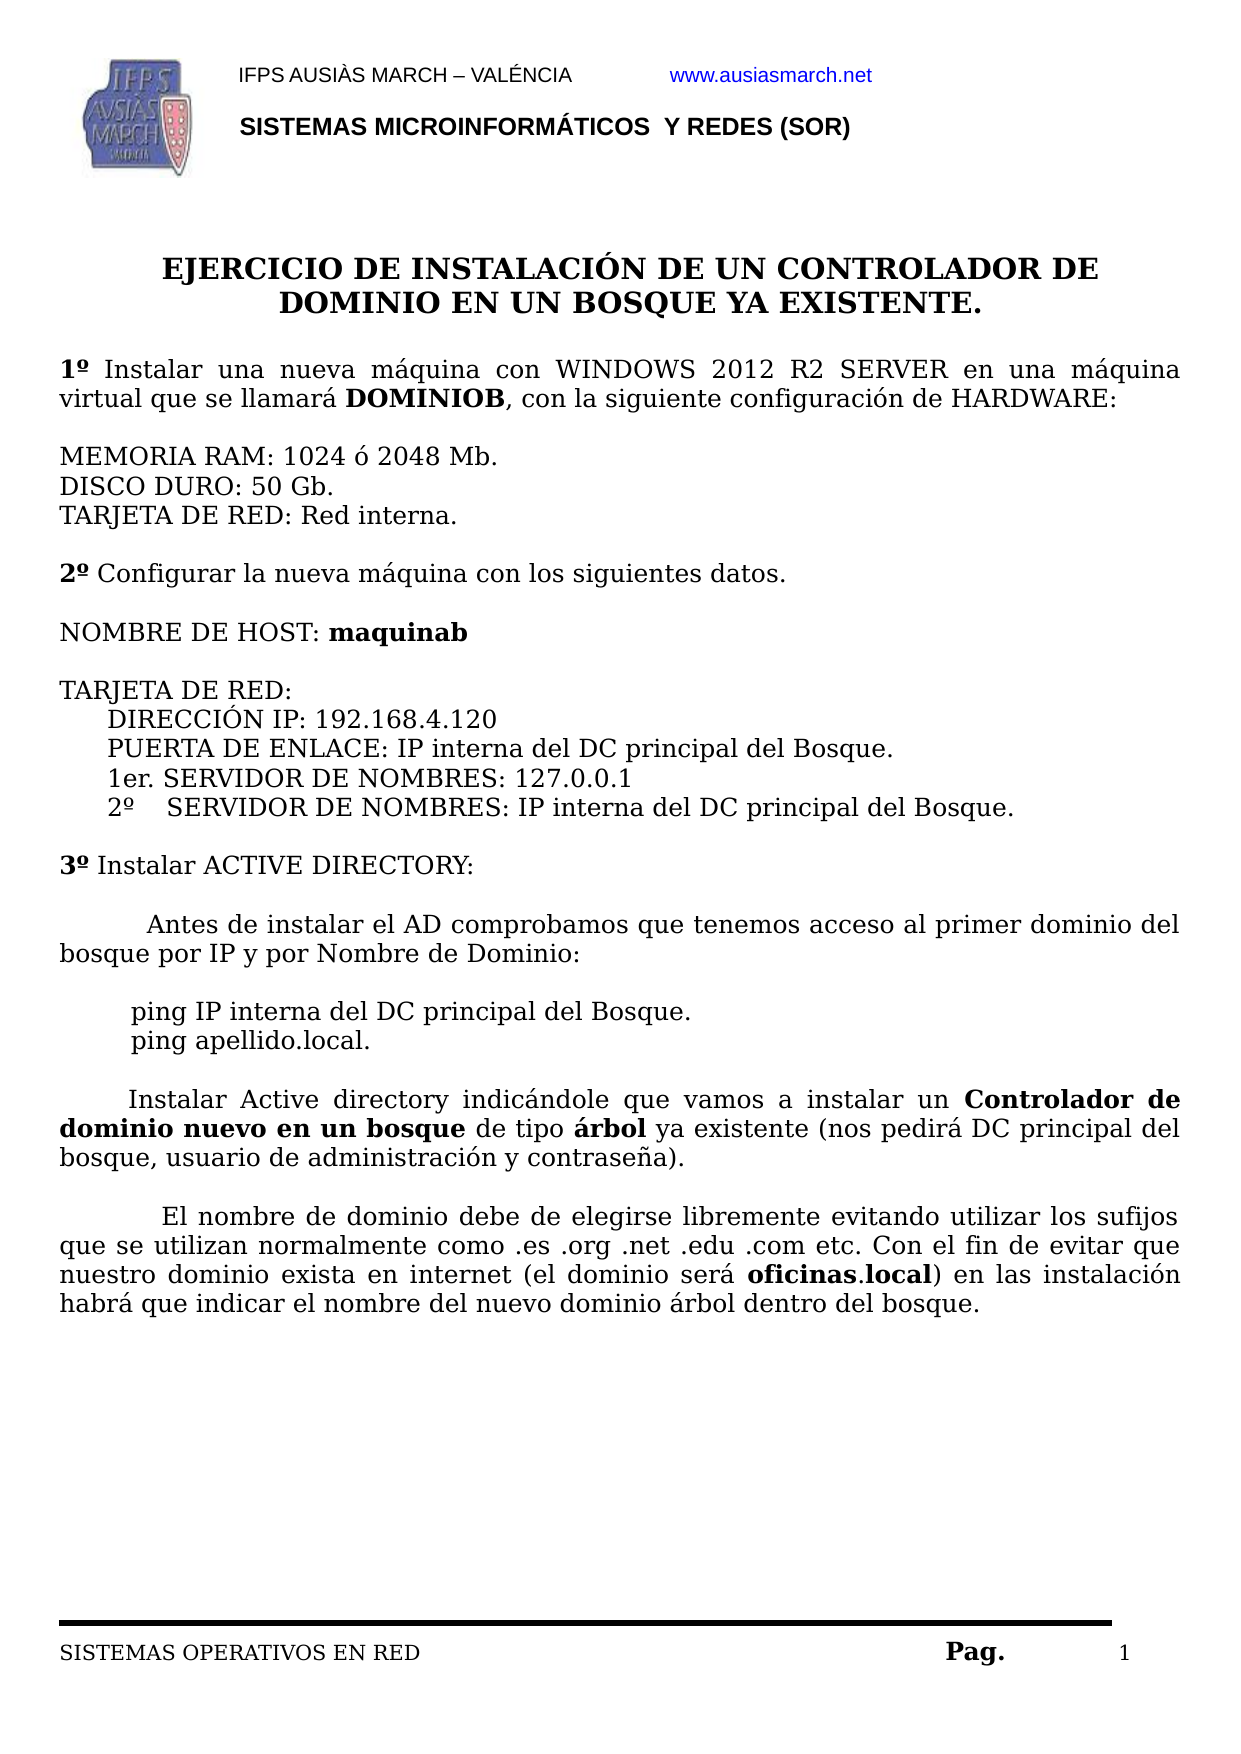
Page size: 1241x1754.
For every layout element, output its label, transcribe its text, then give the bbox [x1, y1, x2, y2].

text ping IP interna del DC principal del Bosque. [59, 997, 1181, 1027]
text EJERCICIO DE INSTALACIÓN DE UN CONTROLADOR DE DOMINIO EN UN BOSQUE YA EXISTENTE. [80, 252, 1181, 320]
text TARJETA DE RED: [59, 676, 1181, 706]
text 3º Instalar ACTIVE DIRECTORY: [59, 851, 1181, 881]
text Antes de instalar el AD comprobamos que tenemos acceso al primer dominio del bosque por IP y por Nombre de Dominio: [59, 910, 1181, 968]
picture [49, 58, 227, 178]
text 1º Instalar una nueva máquina con WINDOWS 2012 R2 SERVER en una máquina virtual que se llamará DOMINIOB, con la siguiente configuración de HARDWARE: [59, 355, 1181, 413]
text TARJETA DE RED: Red interna. [59, 501, 1181, 530]
text NOMBRE DE HOST: maquinab [59, 618, 1181, 647]
text 2º Configurar la nueva máquina con los siguientes datos. [59, 559, 1181, 589]
text ping apellido.local. [59, 1027, 1181, 1056]
text DISCO DURO: 50 Gb. [59, 472, 1181, 501]
text MEMORIA RAM: 1024 ó 2048 Mb. [59, 443, 1181, 472]
text 2º SERVIDOR DE NOMBRES: IP interna del DC principal del Bosque. [59, 793, 1181, 822]
text DIRECCIÓN IP: 192.168.4.120 [59, 706, 1181, 735]
text El nombre de dominio debe de elegirse libremente evitando utilizar los sufijos que se utilizan normalmente como .es .org .net .edu .com etc. Con el fin de evitar que nuestro dominio exista en internet (el dominio será oficinas.local) en las instalación habrá que indicar el nombre del nuevo dominio árbol dentro del bosque. [59, 1202, 1181, 1319]
text 1er. SERVIDOR DE NOMBRES: 127.0.0.1 [59, 764, 1181, 793]
text Instalar Active directory indicándole que vamos a instalar un Controlador de dominio nuevo en un bosque de tipo árbol ya existente (nos pedirá DC principal del bosque, usuario de administración y contraseña). [59, 1085, 1181, 1173]
text PUERTA DE ENLACE: IP interna del DC principal del Bosque. [59, 735, 1181, 764]
